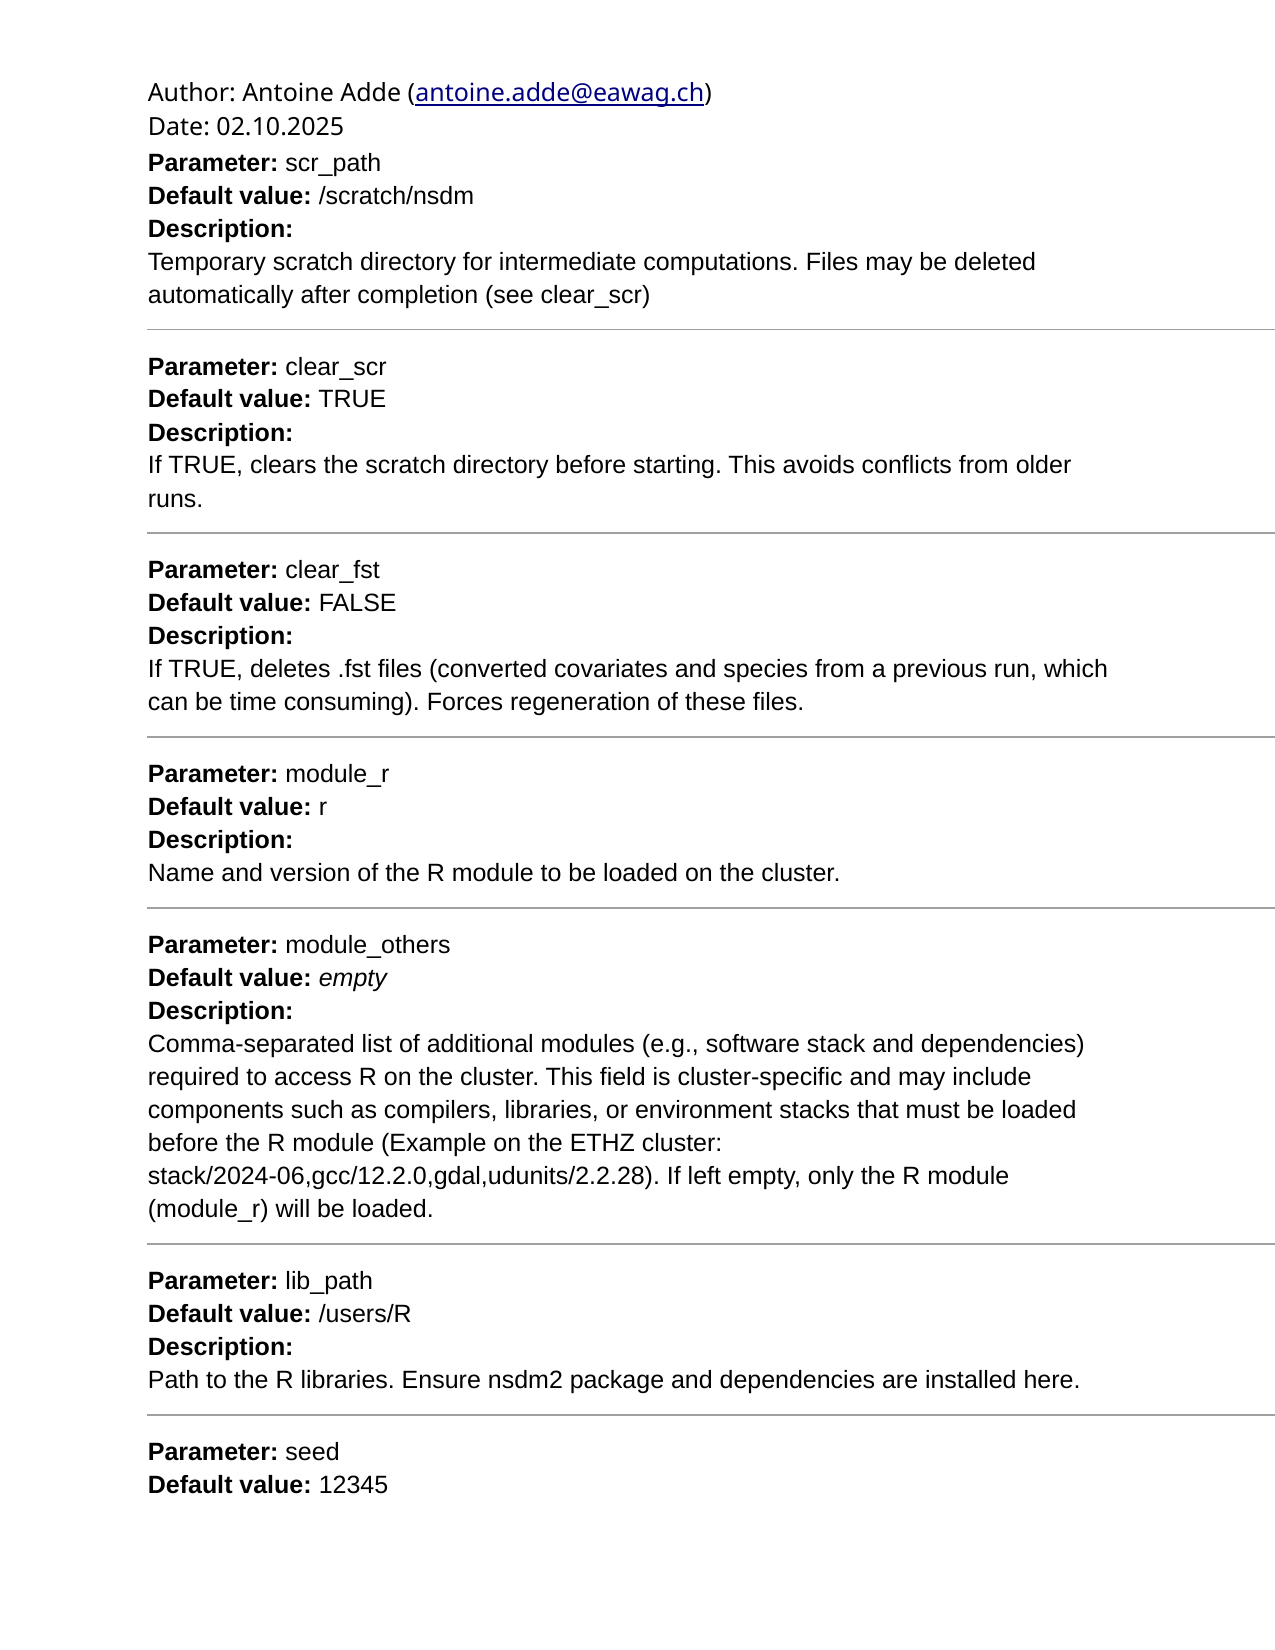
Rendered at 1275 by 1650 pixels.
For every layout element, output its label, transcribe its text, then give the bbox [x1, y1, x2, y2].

text Parameter: seed Default value: 12345 [148, 1437, 1127, 1498]
text Parameter: scr_path Default value: /scratch/nsdm Description: Temporary scratch directory for intermediate computations. Files may be deleted automatically after completion (see clear_scr) [148, 148, 1127, 308]
text Parameter: lib_path Default value: /users/R Description: Path to the R libraries. Ensure nsdm2 package and dependencies are installed here. [148, 1266, 1127, 1394]
text Parameter: module_others Default value: empty Description: Comma-separated list of additional modules (e.g., software stack and dependencies) required to access R on the cluster. This field is cluster-specific and may include components such as compilers, libraries, or environment stacks that must be loaded before the R module (Example on the ETHZ cluster: stack/2024-06,gcc/12.2.0,gdal,udunits/2.2.28). If left empty, only the R module (module_r) will be loaded. [148, 930, 1127, 1223]
text Parameter: clear_fst Default value: FALSE Description: If TRUE, deletes .fst files (converted covariates and species from a previous run, which can be time consuming). Forces regeneration of these files. [148, 555, 1127, 716]
text Parameter: module_r Default value: r Description: Name and version of the R module to be loaded on the cluster. [148, 759, 1127, 887]
text Parameter: clear_scr Default value: TRUE Description: If TRUE, clears the scratch directory before starting. This avoids conflicts from older runs. [148, 351, 1127, 512]
